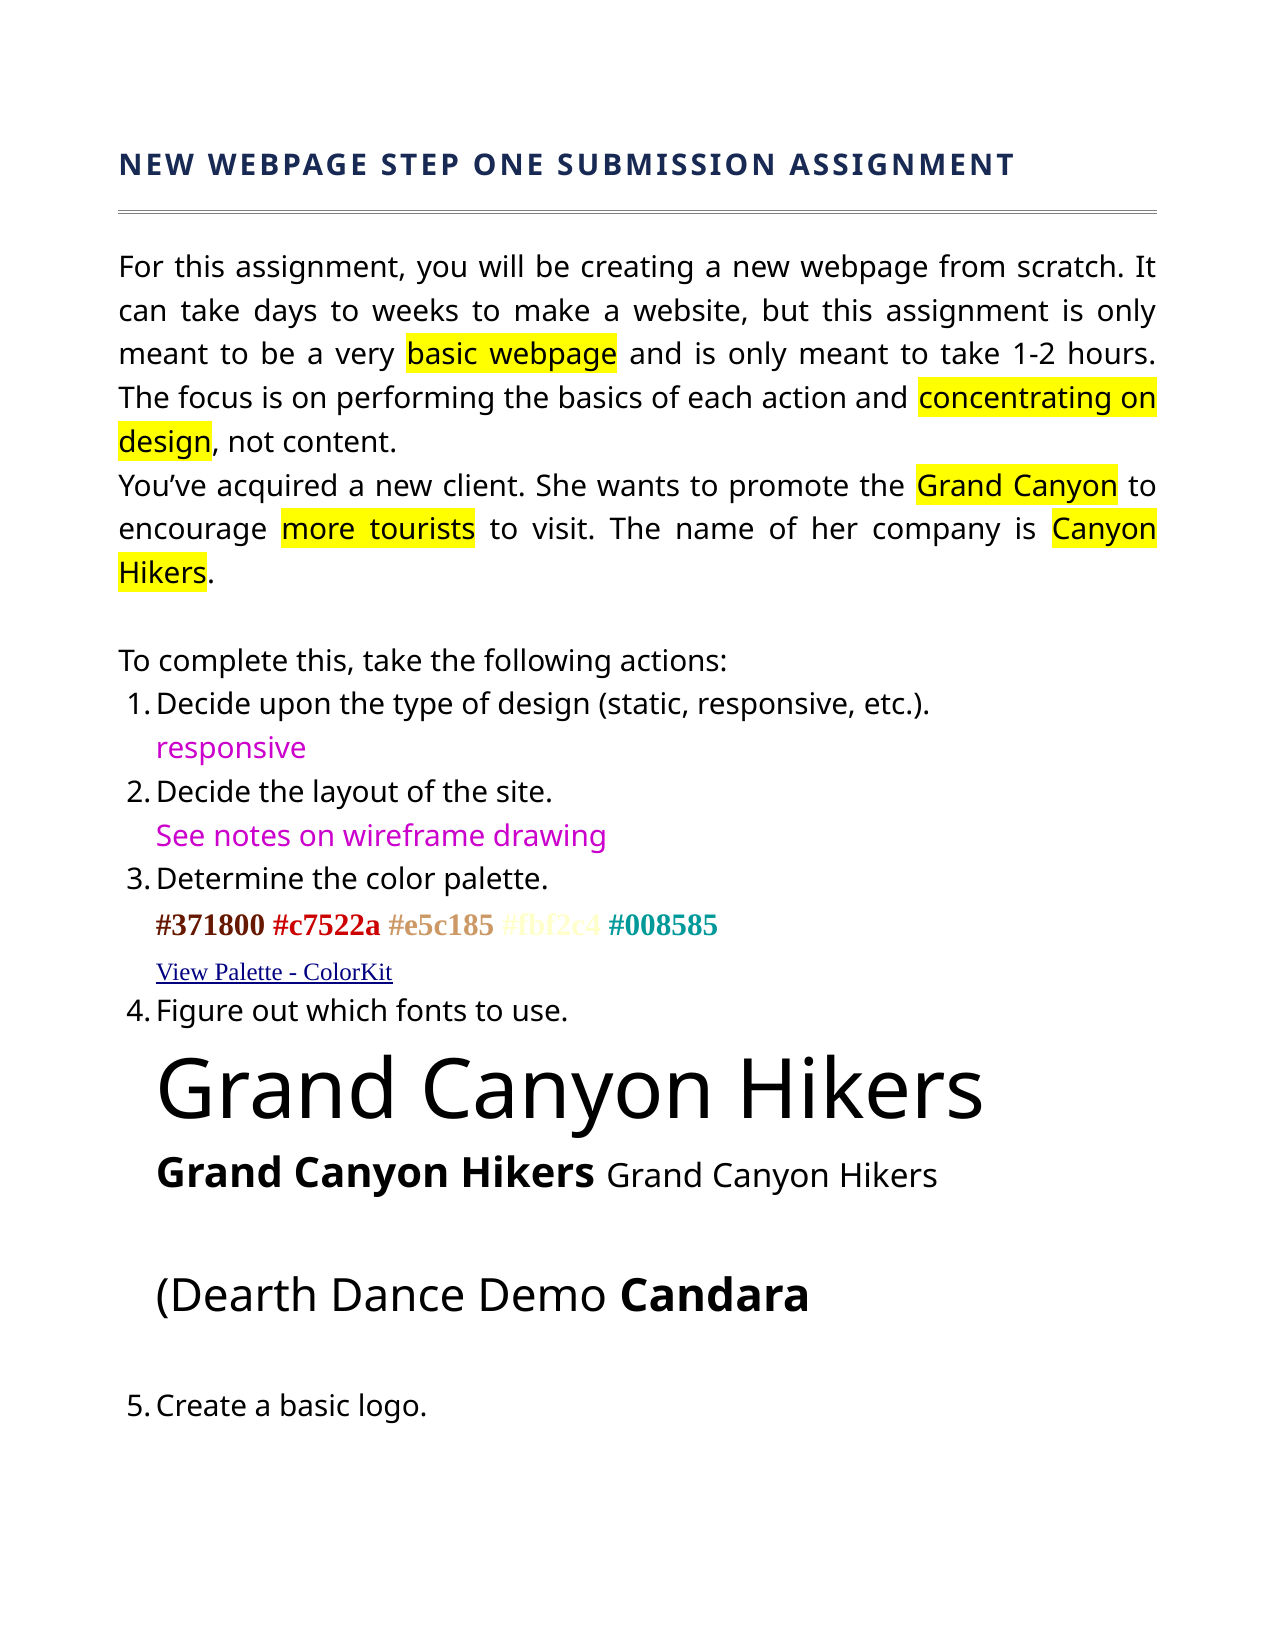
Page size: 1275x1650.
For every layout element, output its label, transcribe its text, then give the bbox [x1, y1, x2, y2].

text You’ve acquired a new client. She wants to promote the Grand Canyon to encourage more tourists to visit. The name of her company is Canyon Hikers. [118, 461, 1157, 592]
list Determine the color palette. [156, 855, 1157, 898]
list #371800 #c7522a #e5c185 #fbf2c4 #008585 [156, 898, 1157, 942]
list Decide upon the type of design (static, responsive, etc.). [156, 680, 1157, 723]
subtitle NEW WEBPAGE STEP ONE SUBMISSION ASSIGNMENT [118, 143, 1157, 183]
list Decide the layout of the site. [156, 767, 1157, 811]
list Create a basic logo. [156, 1382, 1157, 1425]
list View Palette - ColorKit [156, 942, 1157, 986]
text To complete this, take the following actions: [118, 636, 1157, 680]
list Grand Canyon Hikers Grand Canyon Hikers [156, 1143, 1157, 1200]
text For this assignment, you will be creating a new webpage from scratch. It can take days to weeks to make a website, but this assignment is only meant to be a very basic webpage and is only meant to take 1-2 hours. The focus is on performing the basics of each action and concentrating on design, not content. [118, 242, 1157, 461]
list See notes on wireframe drawing [156, 811, 1157, 855]
list responsive [156, 723, 1157, 767]
list Grand Canyon Hikers [156, 1030, 1157, 1143]
list Figure out which fonts to use. [156, 986, 1157, 1030]
list (Dearth Dance Demo Candara [156, 1262, 1157, 1325]
